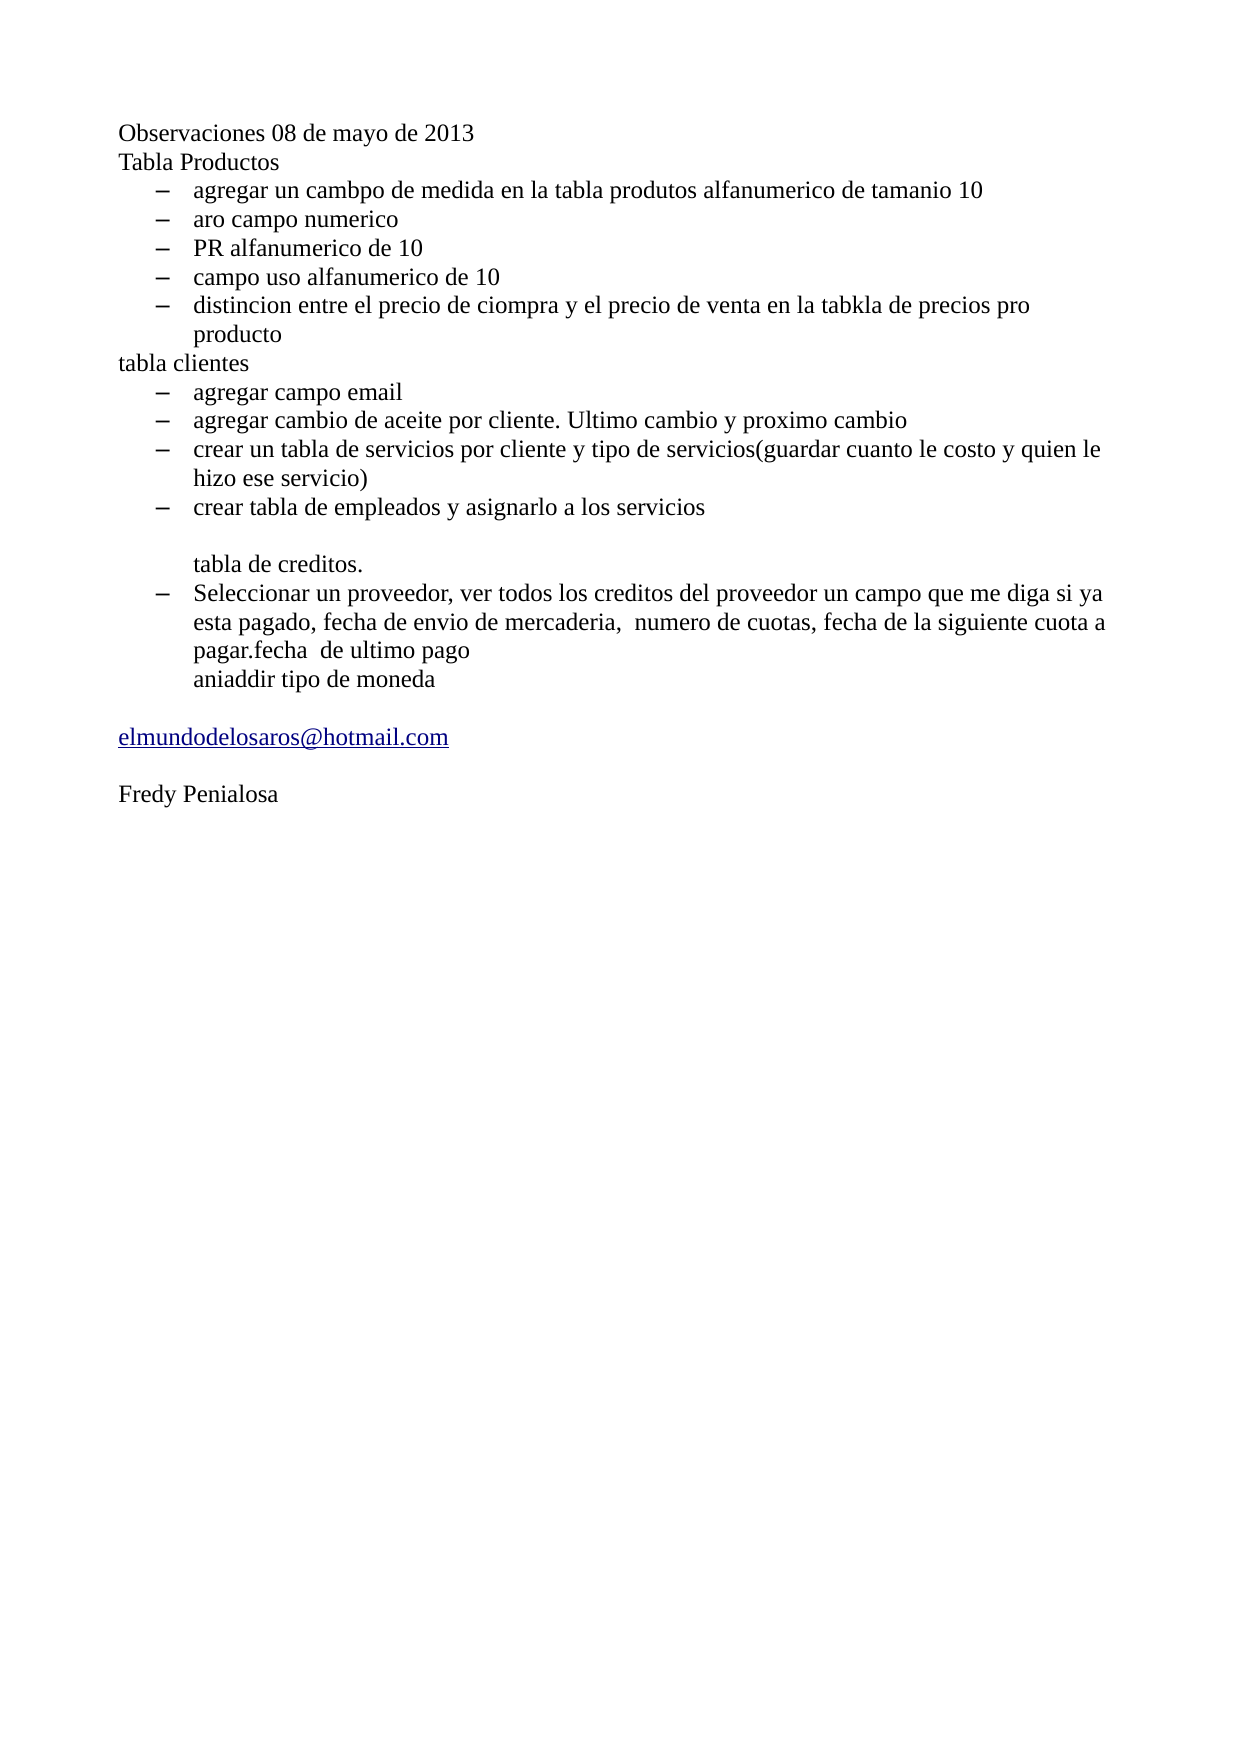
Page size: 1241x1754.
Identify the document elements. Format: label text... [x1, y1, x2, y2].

text Tabla Productos [118, 147, 1122, 176]
list aniaddir tipo de moneda [156, 664, 1122, 693]
list Seleccionar un proveedor, ver todos los creditos del proveedor un campo que me diga si ya esta pagado, fecha de envio de mercaderia, numero de cuotas, fecha de la siguiente cuota a pagar.fecha de ultimo pago [156, 578, 1122, 664]
text tabla clientes [118, 348, 1122, 377]
list distincion entre el precio de ciompra y el precio de venta en la tabkla de precios pro producto [156, 291, 1122, 348]
text elmundodelosaros@hotmail.com [118, 722, 1122, 751]
text Observaciones 08 de mayo de 2013 [118, 118, 1122, 147]
list crear un tabla de servicios por cliente y tipo de servicios(guardar cuanto le costo y quien le hizo ese servicio) [156, 434, 1122, 492]
list campo uso alfanumerico de 10 [156, 262, 1122, 291]
text Fredy Penialosa [118, 779, 1122, 808]
list agregar campo email [156, 377, 1122, 406]
list tabla de creditos. [156, 549, 1122, 578]
list aro campo numerico [156, 204, 1122, 233]
list crear tabla de empleados y asignarlo a los servicios [156, 492, 1122, 521]
list agregar cambio de aceite por cliente. Ultimo cambio y proximo cambio [156, 406, 1122, 434]
list agregar un cambpo de medida en la tabla produtos alfanumerico de tamanio 10 [156, 176, 1122, 204]
list PR alfanumerico de 10 [156, 233, 1122, 262]
